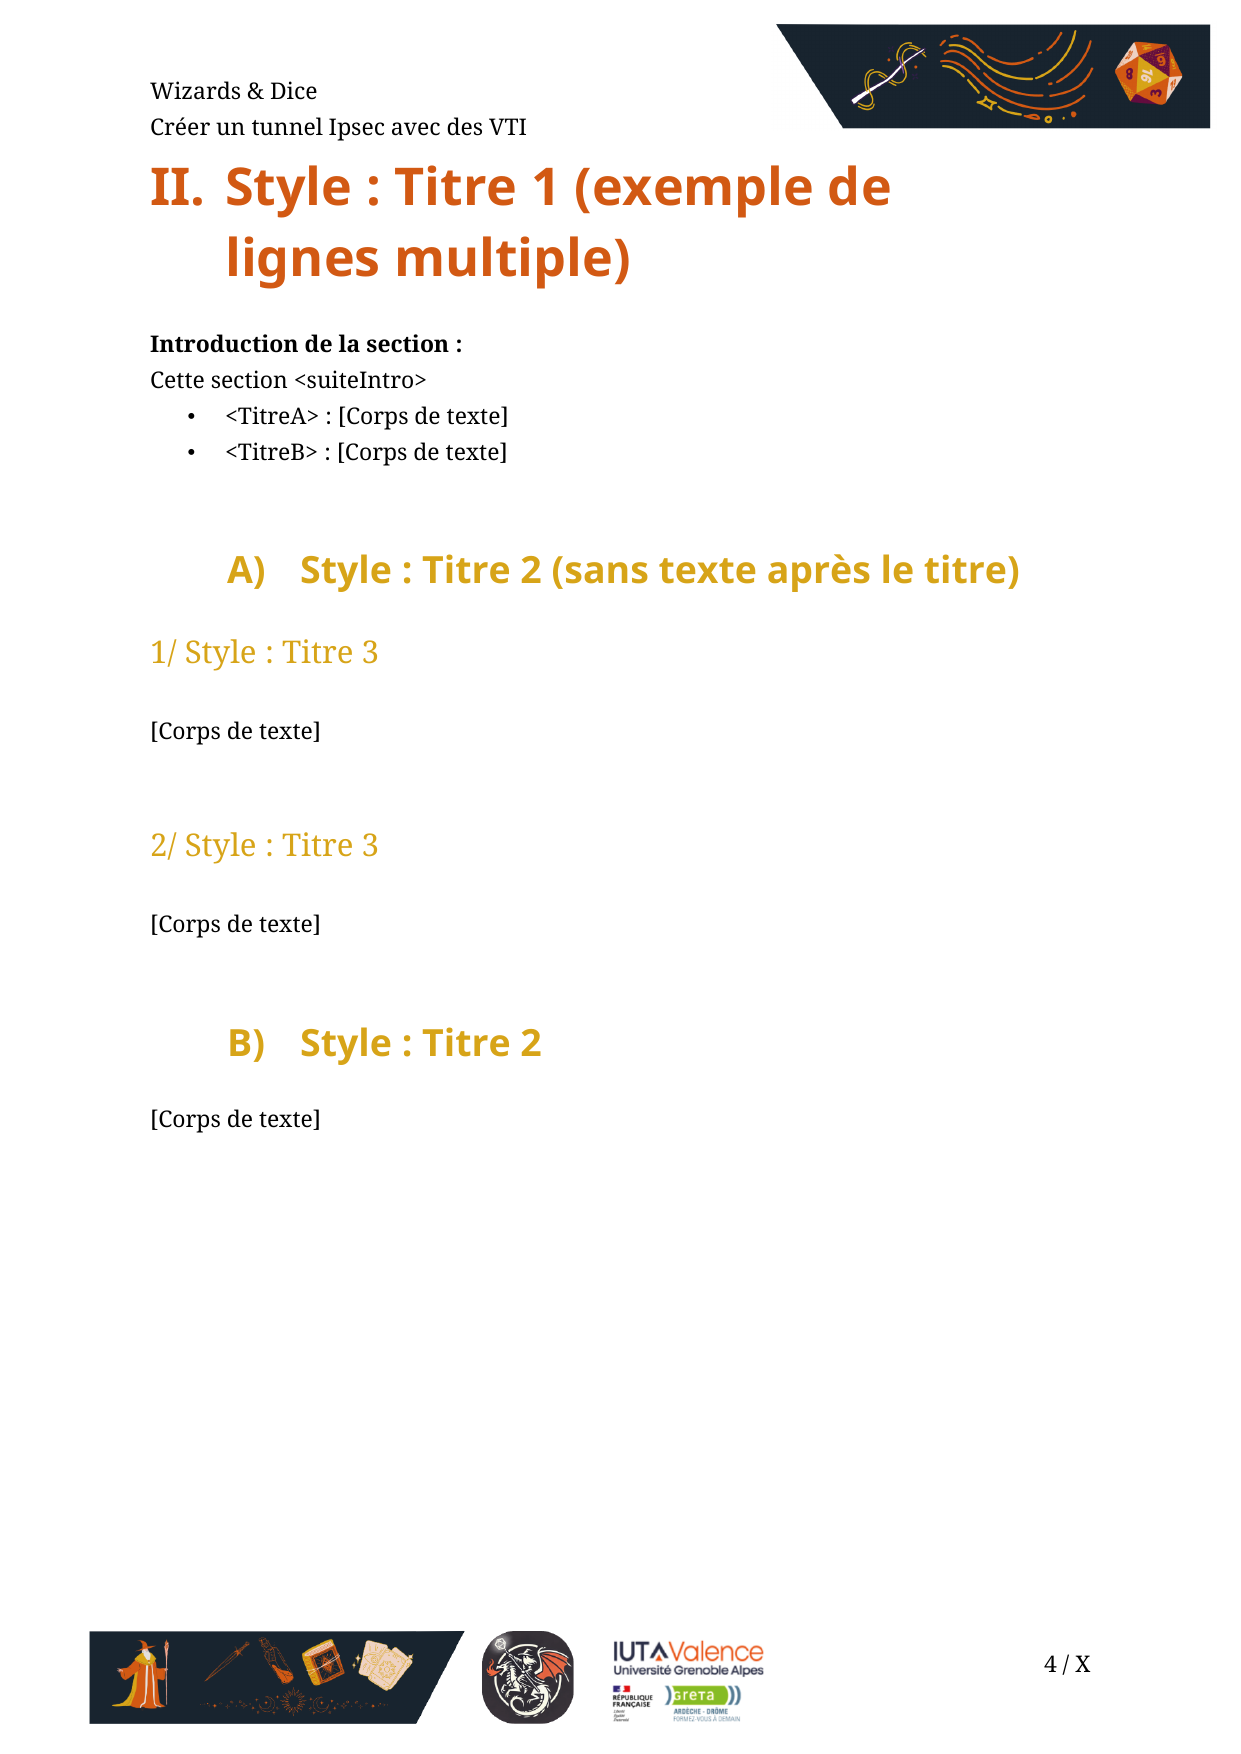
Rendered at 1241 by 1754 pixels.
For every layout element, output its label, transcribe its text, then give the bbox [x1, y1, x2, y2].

text [Corps de texte] [150, 1103, 1090, 1134]
picture [81, 1620, 788, 1733]
subtitle Style : Titre 3 [150, 630, 1090, 673]
subtitle Style : Titre 2 (sans texte après le titre) [227, 543, 1090, 594]
list <TitreA> : [Corps de texte] [187, 400, 1090, 431]
subtitle Style : Titre 1 (exemple de lignes multiple) [150, 150, 1090, 292]
text Introduction de la section : [150, 328, 1090, 359]
text [Corps de texte] [150, 908, 1090, 939]
text [Corps de texte] [150, 715, 1090, 747]
subtitle Style : Titre 2 [227, 1016, 1090, 1067]
text Cette section <suiteIntro> [150, 364, 1090, 395]
list <TitreB> : [Corps de texte] [187, 436, 1090, 467]
subtitle Style : Titre 3 [150, 823, 1090, 866]
picture [771, 21, 1218, 131]
